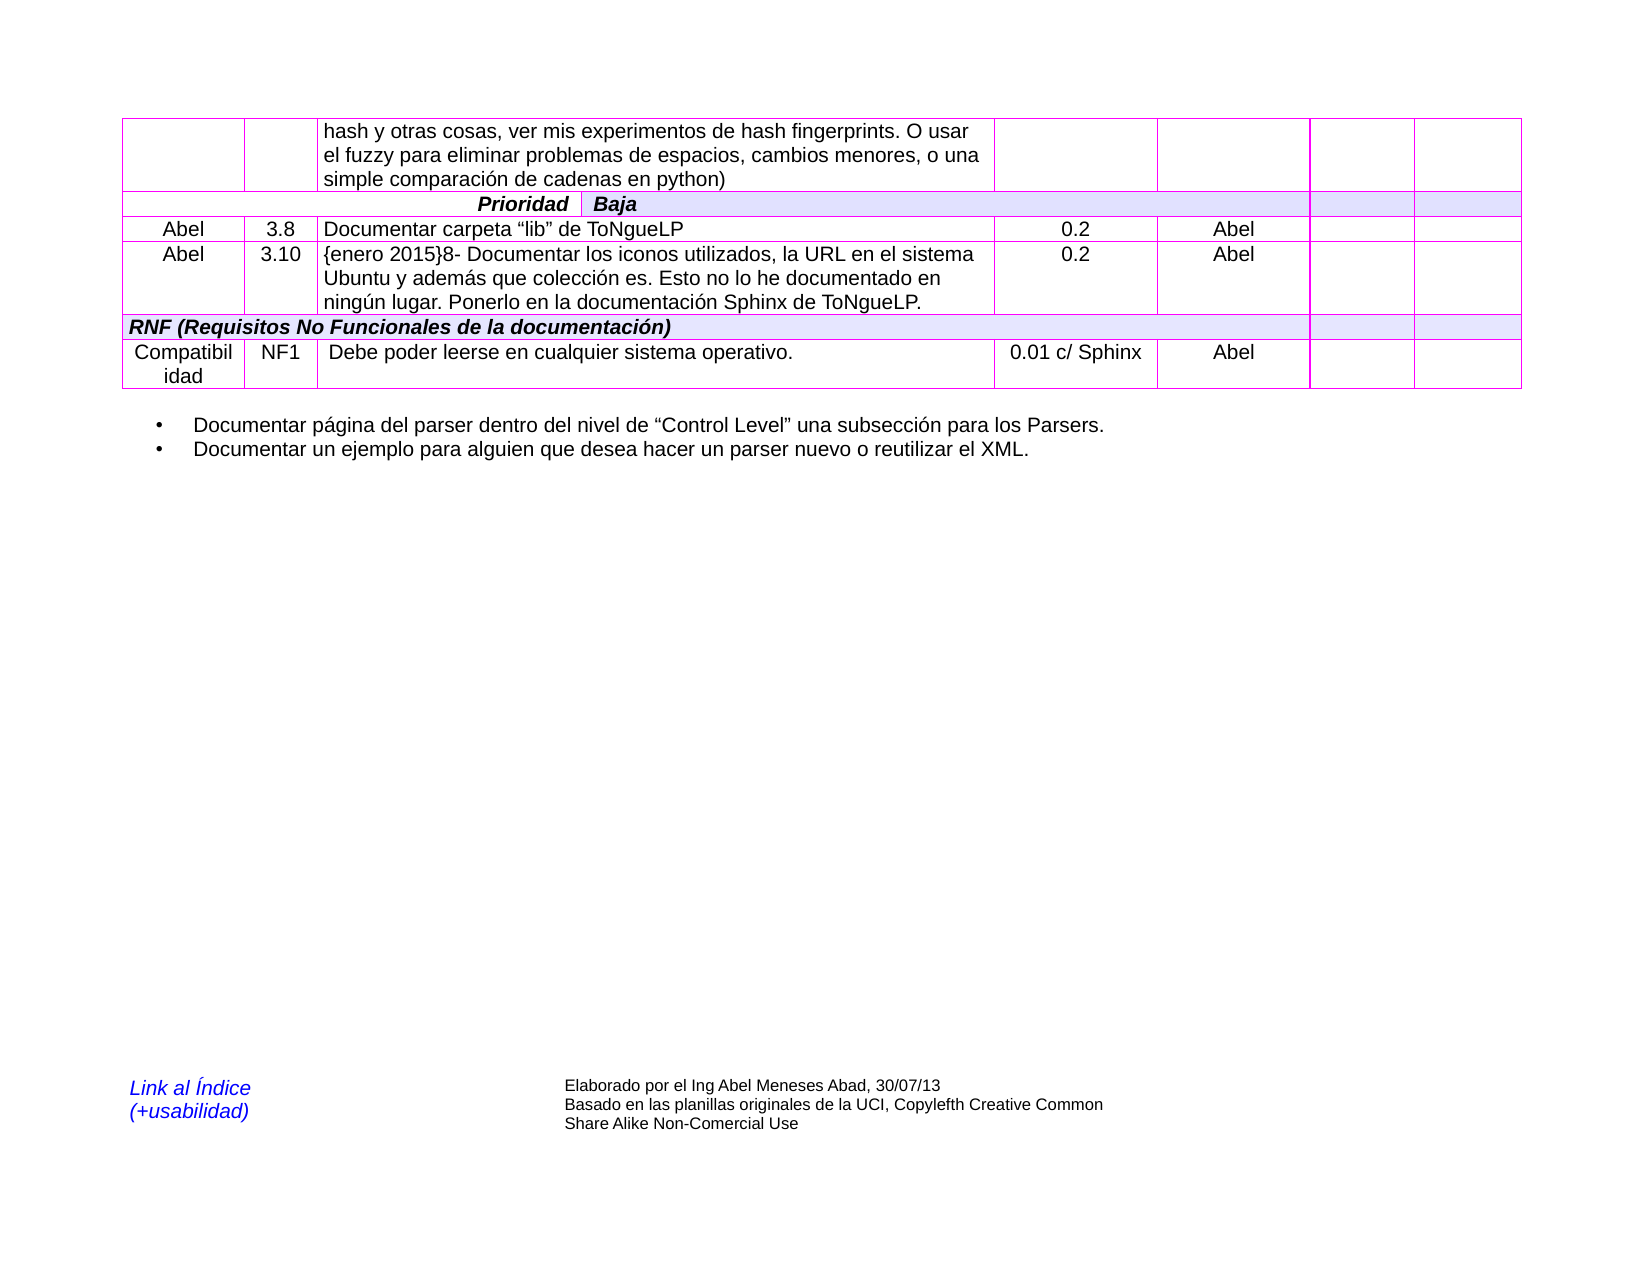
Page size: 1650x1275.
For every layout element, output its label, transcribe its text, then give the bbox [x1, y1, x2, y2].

table_cell Debe poder leerse en cualquier sistema operativo. [318, 340, 994, 388]
table_cell [1311, 119, 1414, 191]
table_cell Prioridad [123, 192, 581, 216]
table_cell 0.01 c/ Sphinx [995, 340, 1157, 388]
table_cell Compatibilidad [123, 340, 244, 388]
table_cell NF1 [245, 340, 317, 388]
table_cell hash y otras cosas, ver mis experimentos de hash fingerprints. O usar el fuzzy para eliminar problemas de espacios, cambios menores, o una simple comparación de cadenas en python) [318, 119, 994, 191]
table_cell [1311, 192, 1414, 216]
table_cell [1158, 119, 1309, 191]
table_cell [1415, 340, 1521, 388]
table_cell Abel [1158, 340, 1309, 388]
table_cell [1311, 217, 1414, 241]
list Documentar un ejemplo para alguien que desea hacer un parser nuevo o reutilizar el XML. [156, 437, 1532, 461]
table_cell 3.8 [245, 217, 317, 241]
table_cell 0.2 [995, 242, 1157, 314]
table_cell Abel [123, 242, 244, 314]
table_cell Abel [1158, 217, 1309, 241]
table_cell [123, 119, 244, 191]
table_cell [1415, 119, 1521, 191]
table_cell [995, 119, 1157, 191]
table_cell [1415, 217, 1521, 241]
table_cell [1311, 340, 1414, 388]
table_cell {enero 2015}8- Documentar los iconos utilizados, la URL en el sistema Ubuntu y además que colección es. Esto no lo he documentado en ningún lugar. Ponerlo en la documentación Sphinx de ToNgueLP. [318, 242, 994, 314]
table_cell Abel [123, 217, 244, 241]
table_cell Documentar carpeta “lib” de ToNgueLP [318, 217, 994, 241]
table_cell 0.2 [995, 217, 1157, 241]
table_cell [1415, 242, 1521, 314]
table_cell Baja [582, 192, 1309, 216]
table_cell 3.10 [245, 242, 317, 314]
table_cell Abel [1158, 242, 1309, 314]
table_cell [1415, 192, 1521, 216]
table_cell [1311, 242, 1414, 314]
list Documentar página del parser dentro del nivel de “Control Level” una subsección para los Parsers. [156, 413, 1532, 437]
table_cell [245, 119, 317, 191]
